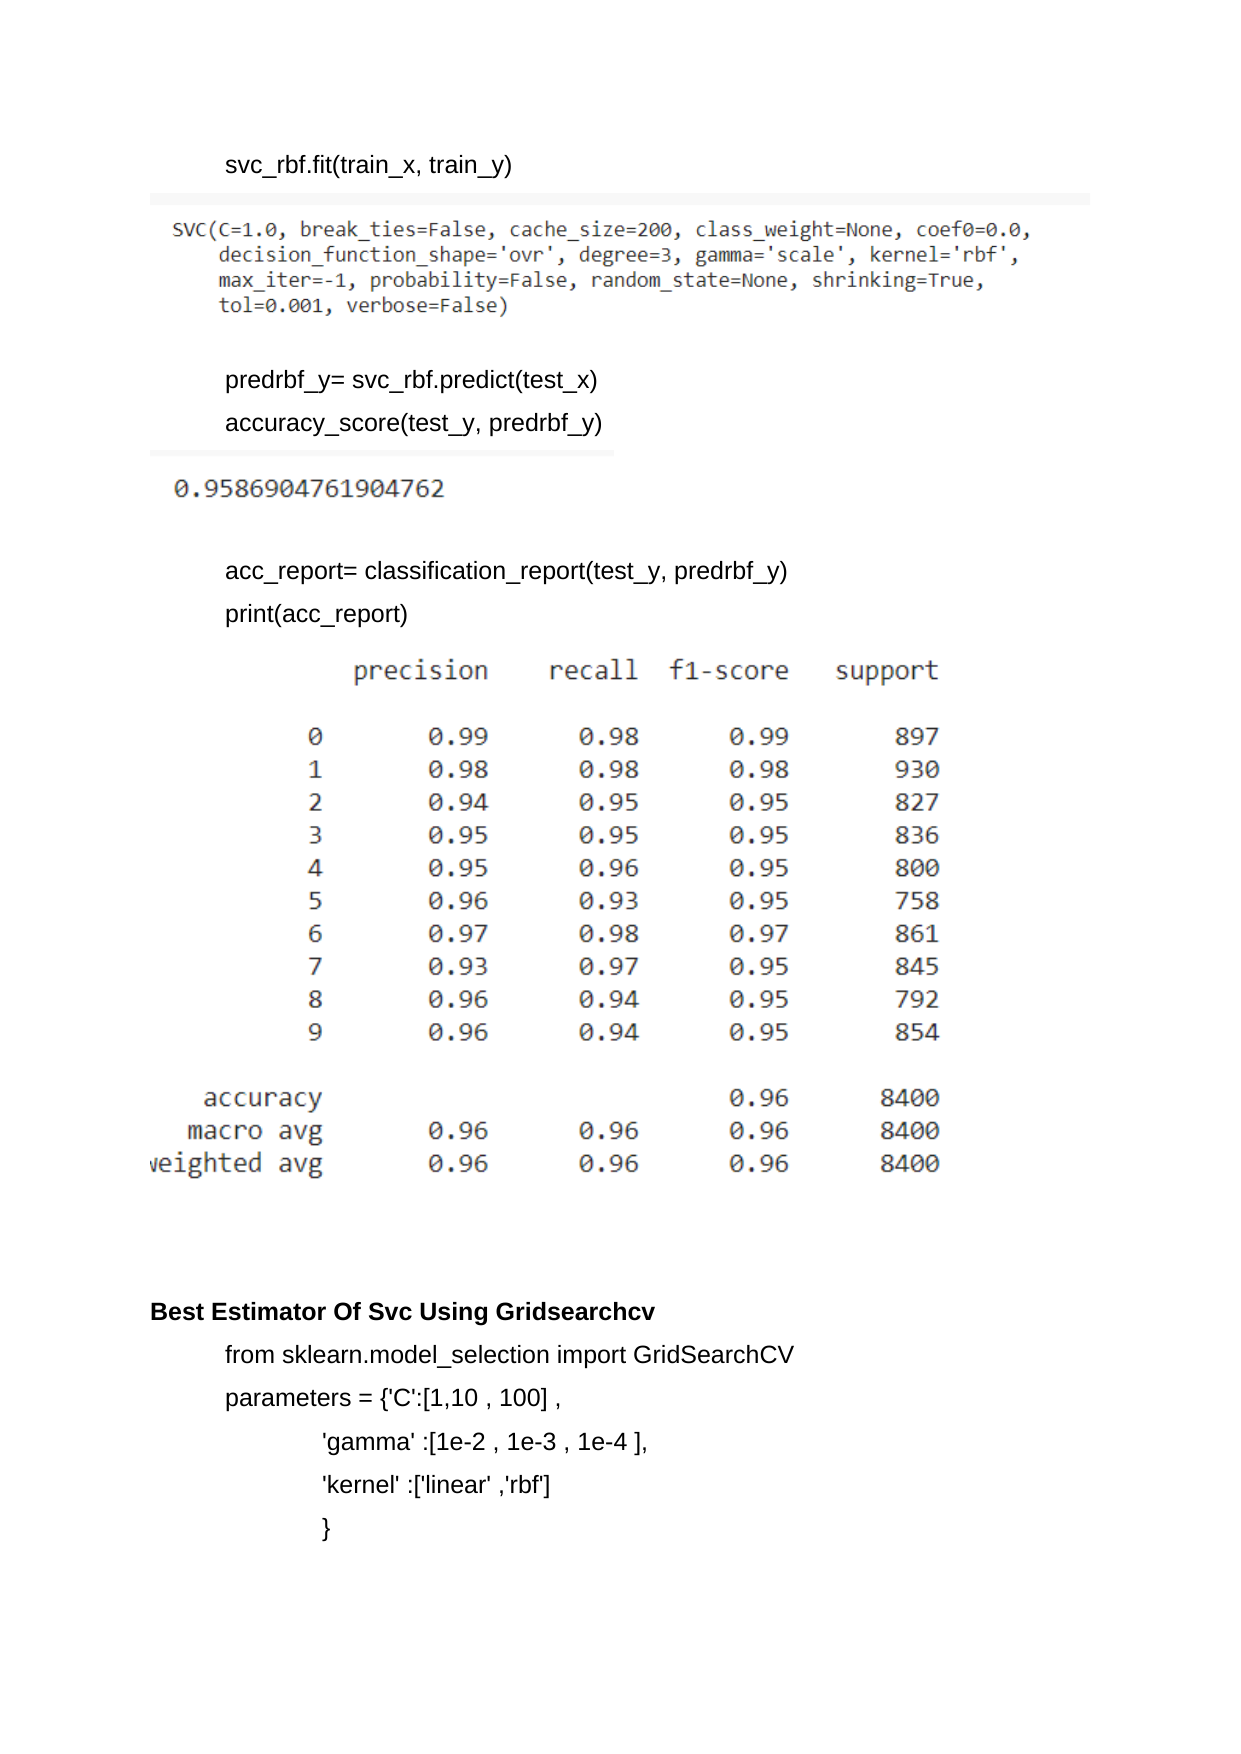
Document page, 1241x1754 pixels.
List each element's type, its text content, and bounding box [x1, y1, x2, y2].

text print(acc_report) [150, 599, 1090, 628]
text 'gamma' :[1e-2 , 1e-3 , 1e-4 ], [225, 1426, 1090, 1455]
text svc_rbf.fit(train_x, train_y) [150, 150, 1090, 179]
text Best Estimator Of Svc Using Gridsearchcv [150, 1297, 1090, 1326]
picture [150, 642, 1074, 1241]
picture [150, 450, 614, 543]
text from sklearn.model_selection import GridSearchCV [225, 1340, 1090, 1369]
text acc_report= classification_report(test_y, predrbf_y) [150, 556, 1090, 585]
text predrbf_y= svc_rbf.predict(test_x) [150, 364, 1090, 393]
text } [225, 1513, 1090, 1541]
text parameters = {'C':[1,10 , 100] , [225, 1383, 1090, 1412]
picture [150, 193, 1091, 352]
text 'kernel' :['linear' ,'rbf'] [225, 1469, 1090, 1498]
text accuracy_score(test_y, predrbf_y) [150, 408, 1090, 436]
